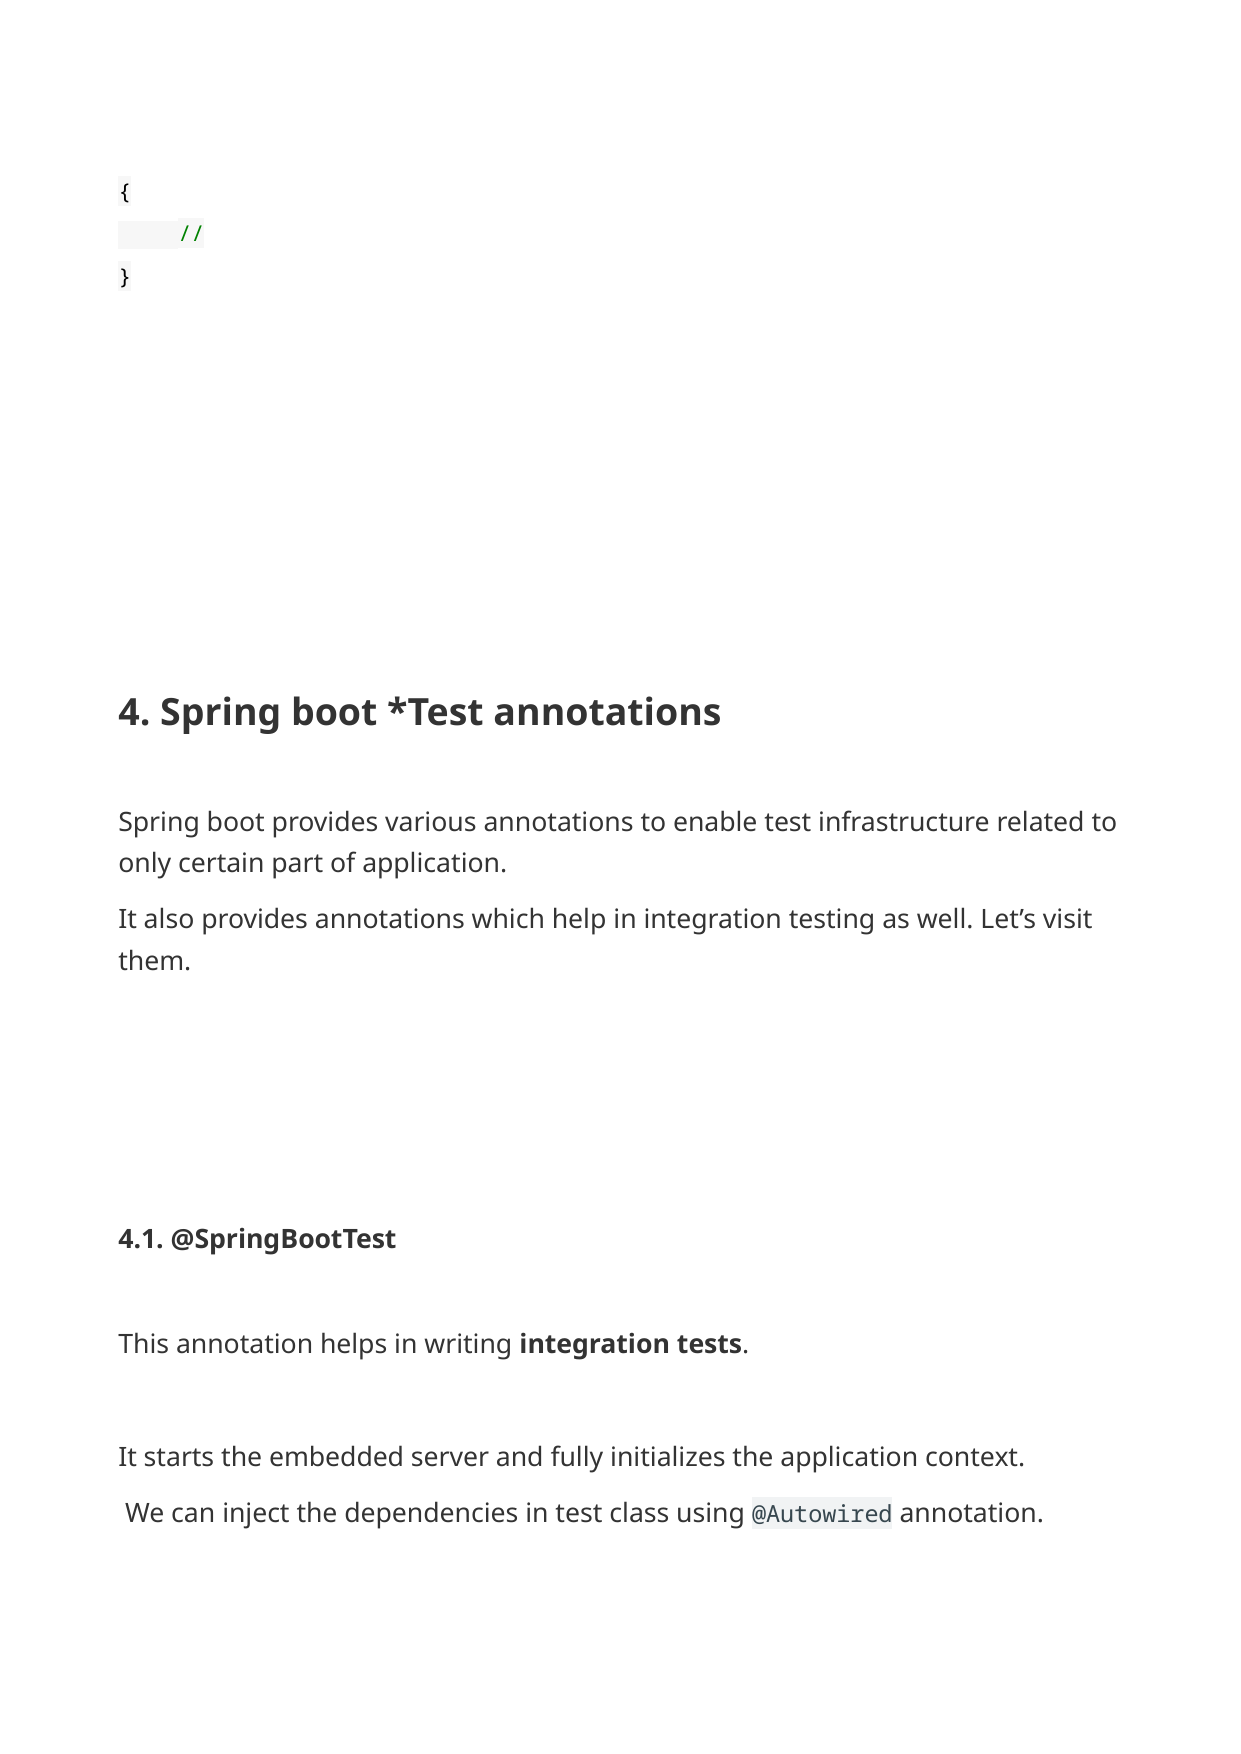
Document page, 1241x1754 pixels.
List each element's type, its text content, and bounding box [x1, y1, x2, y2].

text It starts the embedded server and fully initializes the application context. [118, 1437, 1122, 1474]
text Spring boot provides various annotations to enable test infrastructure related to only certain part of application. [118, 802, 1122, 880]
table_header { // } [118, 176, 590, 411]
text It also provides annotations which help in integration testing as well. Let’s visit them. [118, 900, 1122, 978]
subtitle 4. Spring boot *Test annotations [118, 685, 1122, 736]
subtitle 4.1. @SpringBootTest [118, 1220, 1122, 1257]
text This annotation helps in writing integration tests. [118, 1325, 1122, 1361]
text We can inject the dependencies in test class using @Autowired annotation. [118, 1494, 1122, 1530]
